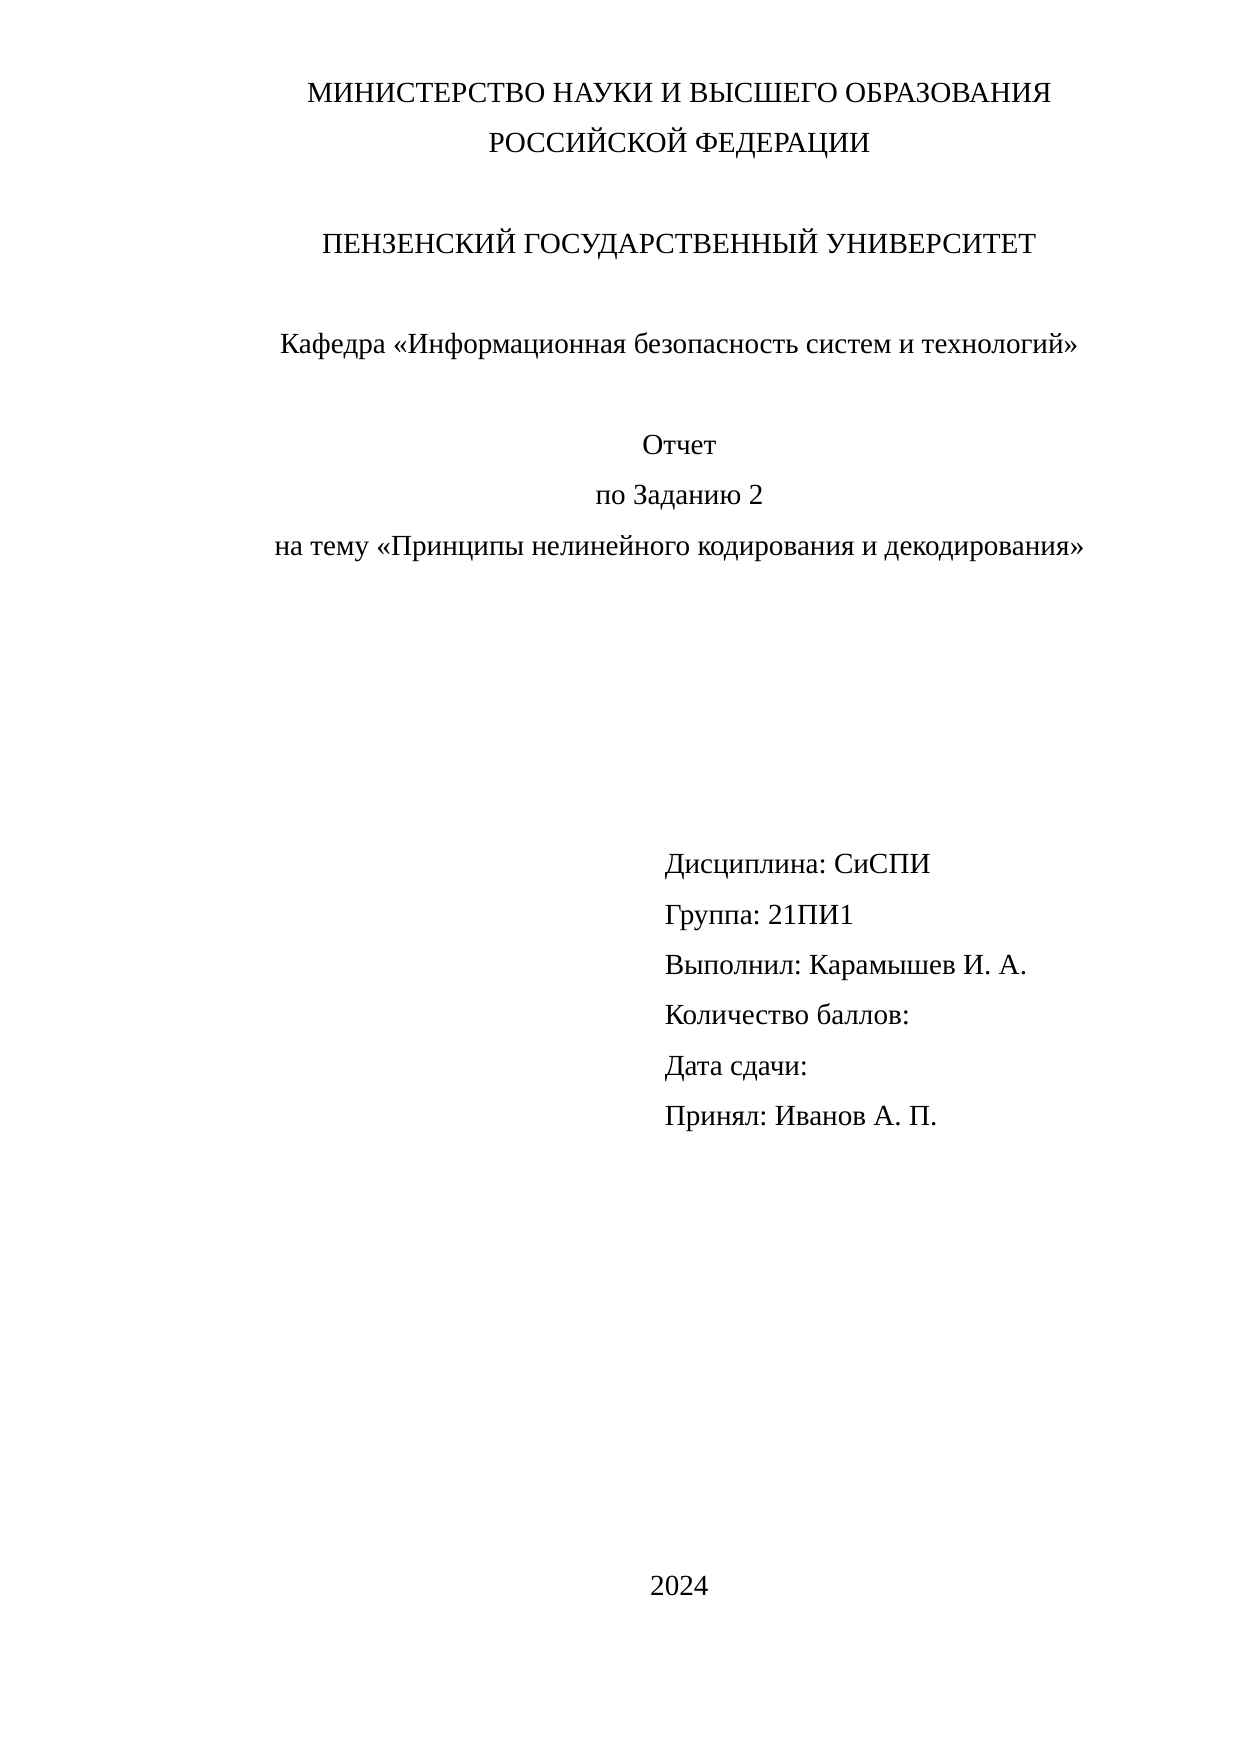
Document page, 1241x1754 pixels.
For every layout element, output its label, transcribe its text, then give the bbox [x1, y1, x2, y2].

text Кафедра «Информационная безопасность систем и технологий» [177, 327, 1181, 360]
text Отчет [177, 427, 1181, 461]
text на тему «Принципы нелинейного кодирования и декодирования» [177, 528, 1181, 561]
text Принял: Иванов А. П. [591, 1098, 1181, 1132]
text Дисциплина: СиСПИ [591, 846, 1181, 880]
text Дата сдачи: [591, 1048, 1181, 1081]
text Группа: 21ПИ1 [591, 897, 1181, 930]
text РОССИЙСКОЙ ФЕДЕРАЦИИ [177, 125, 1181, 159]
text МИНИСТЕРСТВО НАУКИ И ВЫСШЕГО ОБРАЗОВАНИЯ [177, 75, 1181, 108]
text 2024 [177, 1568, 1181, 1601]
text ПЕНЗЕНСКИЙ ГОСУДАРСТВЕННЫЙ УНИВЕРСИТЕТ [177, 226, 1181, 259]
text Выполнил: Карамышев И. А. [591, 947, 1181, 981]
text Количество баллов: [591, 997, 1181, 1031]
text по Заданию 2 [177, 477, 1181, 511]
